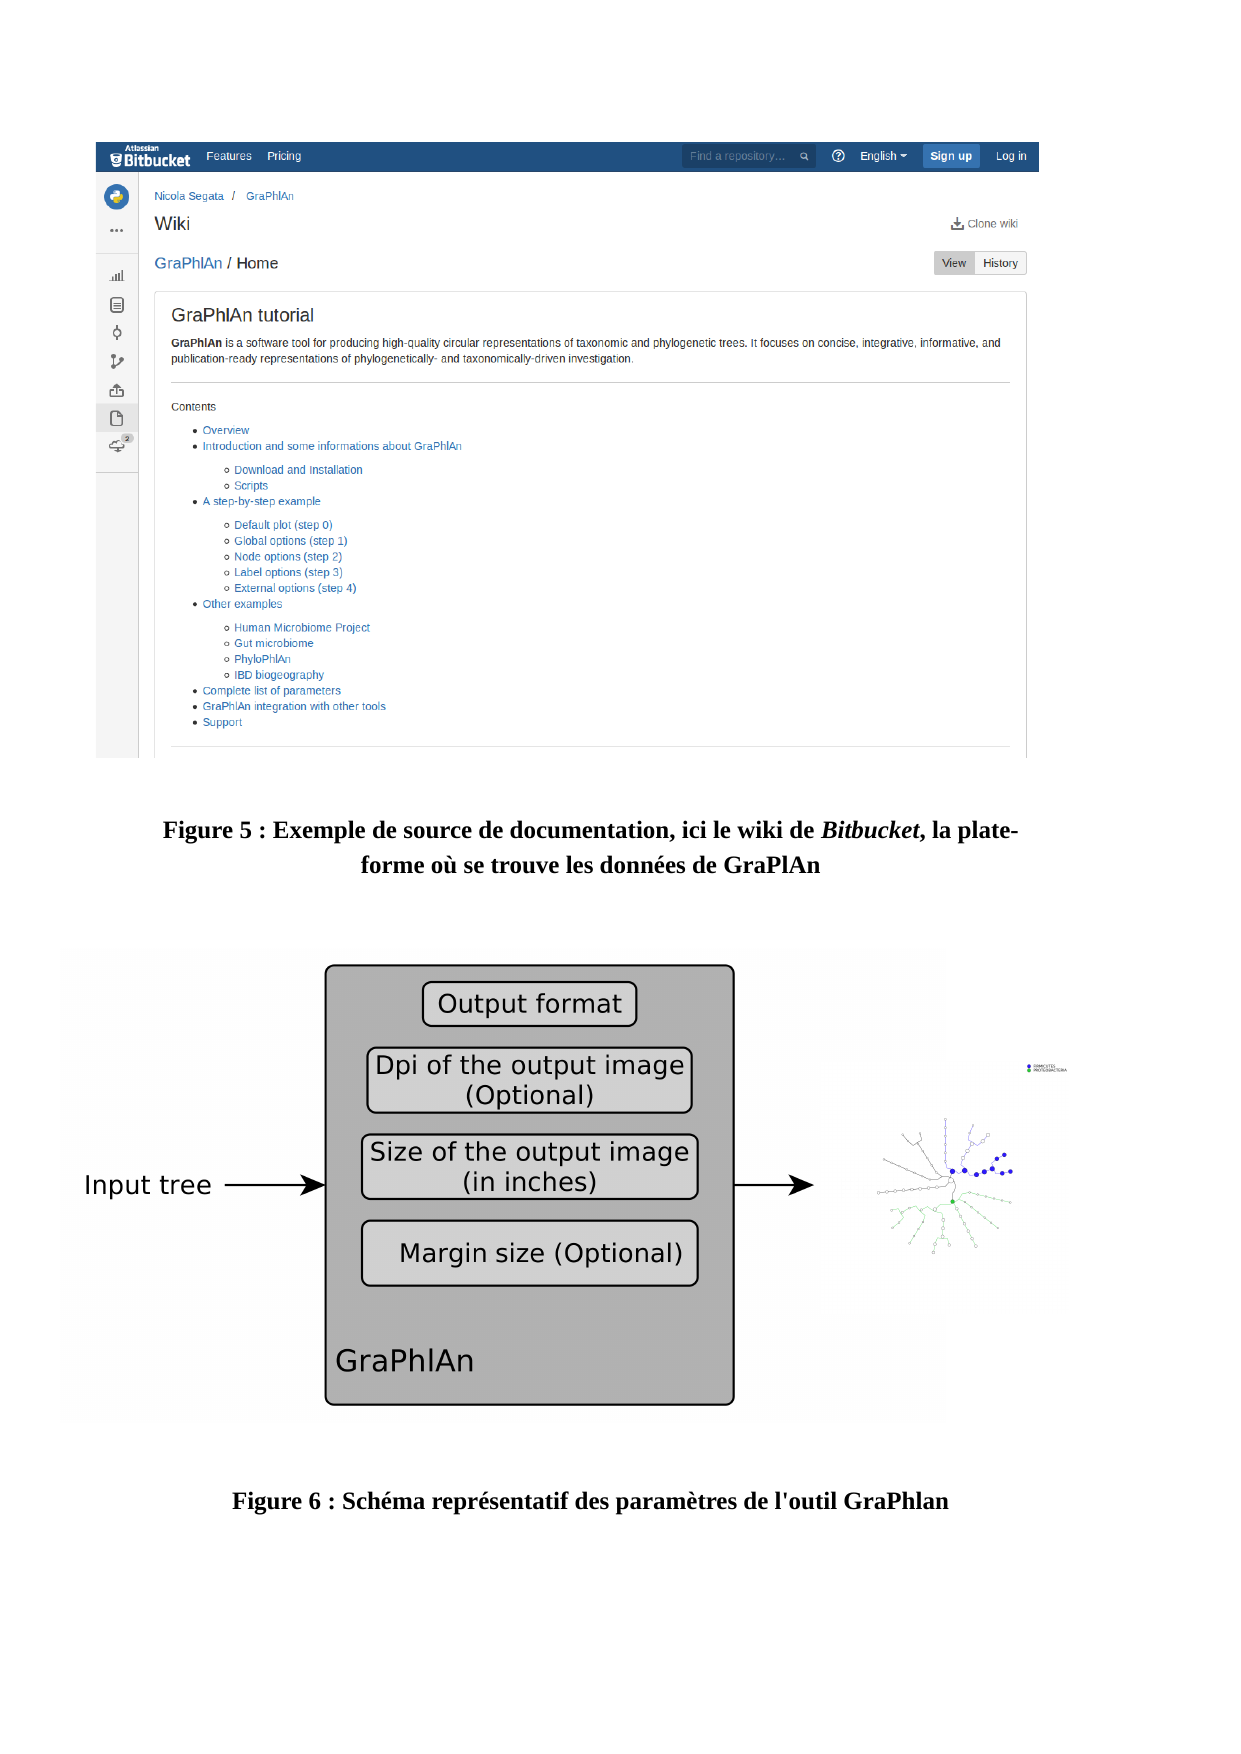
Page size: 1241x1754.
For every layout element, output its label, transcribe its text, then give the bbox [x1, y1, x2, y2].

text Figure 5 : Exemple de source de documentation, ici le wiki de Bitbucket, la plate-forme où se trouve les données de GraPlAn [148, 815, 1033, 878]
text Figure 6 : Schéma représentatif des paramètres de l'outil GraPhlan [148, 1486, 1033, 1515]
picture [60, 948, 1070, 1423]
picture [95, 142, 1039, 758]
